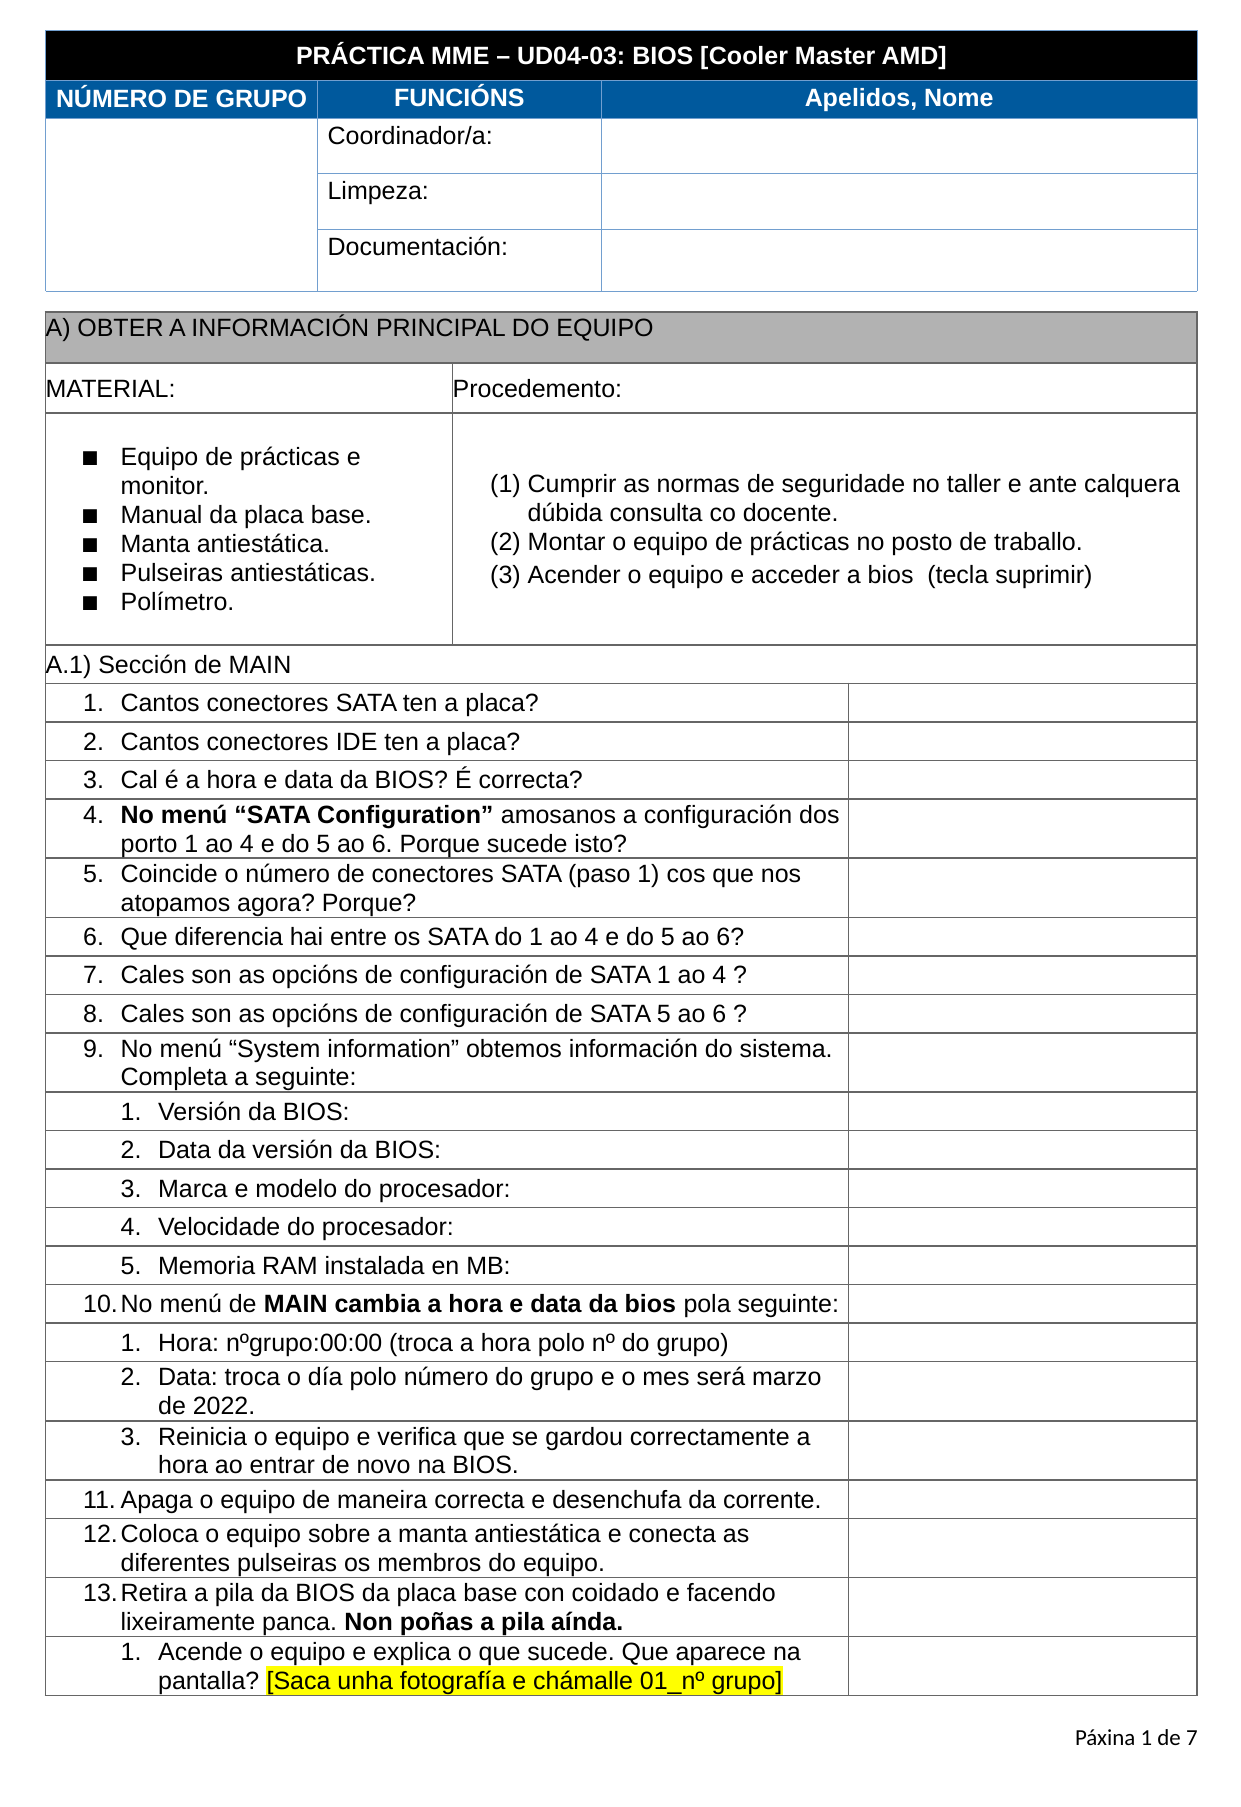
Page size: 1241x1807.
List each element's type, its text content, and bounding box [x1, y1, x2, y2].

table_cell Hora: nºgrupo:00:00 (troca a hora polo nº do grupo) [46, 1324, 848, 1361]
table_cell Que diferencia hai entre os SATA do 1 ao 4 e do 5 ao 6? [46, 918, 848, 955]
table_cell [849, 1422, 1196, 1479]
table_cell [849, 1034, 1196, 1091]
table_cell A.1) Sección de MAIN [46, 646, 1196, 683]
table_cell Velocidade do procesador: [46, 1208, 848, 1245]
table_cell [849, 957, 1196, 993]
table_cell [849, 1131, 1196, 1168]
table_cell [849, 918, 1196, 955]
table_cell [849, 761, 1196, 798]
table_cell [46, 119, 317, 291]
table_cell MATERIAL: [46, 364, 452, 412]
table_header A) OBTER A INFORMACIÓN PRINCIPAL DO EQUIPO [46, 313, 1196, 362]
table_cell Data: troca o día polo número do grupo e o mes será marzo de 2022. [46, 1362, 848, 1420]
table_cell Acende o equipo e explica o que sucede. Que aparece na pantalla? [Saca unha fotografía e chámalle 01_nº grupo] [46, 1637, 848, 1695]
table_cell Apelidos, Nome [602, 81, 1197, 118]
table_cell Limpeza: [318, 174, 601, 229]
table_cell Coordinador/a: [318, 119, 601, 173]
table_cell Marca e modelo do procesador: [46, 1170, 848, 1207]
table_cell Versión da BIOS: [46, 1093, 848, 1129]
table_cell Procedemento: [453, 364, 1196, 412]
table_cell Data da versión da BIOS: [46, 1131, 848, 1168]
table_cell No menú “System information” obtemos información do sistema. Completa a seguinte: [46, 1034, 848, 1091]
table_cell Retira a pila da BIOS da placa base con coidado e facendo lixeiramente panca. Non poñas a pila aínda. [46, 1578, 848, 1636]
table_cell Equipo de prácticas e monitor. Manual da placa base. Manta antiestática. Pulseiras antiestáticas. Polímetro. [46, 414, 452, 644]
table_cell [849, 800, 1196, 857]
table_cell [849, 1578, 1196, 1636]
table_cell Cumprir as normas de seguridade no taller e ante calquera dúbida consulta co docente. Montar o equipo de prácticas no posto de traballo. Acender o equipo e acceder a bios (tecla suprimir) [453, 414, 1196, 644]
table_cell [849, 1208, 1196, 1245]
table_cell [849, 859, 1196, 916]
table_cell [849, 995, 1196, 1032]
table_cell Cantos conectores IDE ten a placa? [46, 723, 848, 760]
table_cell Memoria RAM instalada en MB: [46, 1247, 848, 1284]
table_cell Coincide o número de conectores SATA (paso 1) cos que nos atopamos agora? Porque? [46, 859, 848, 916]
table_cell [849, 1481, 1196, 1517]
table_cell [849, 1324, 1196, 1361]
table_cell Cales son as opcións de configuración de SATA 1 ao 4 ? [46, 957, 848, 993]
table_cell Reinicia o equipo e verifica que se gardou correctamente a hora ao entrar de novo na BIOS. [46, 1422, 848, 1479]
table_cell [849, 1362, 1196, 1420]
table_cell [849, 684, 1196, 721]
table_cell [602, 119, 1197, 173]
table_cell [849, 1247, 1196, 1284]
table_cell Documentación: [318, 230, 601, 291]
table_cell [849, 1170, 1196, 1207]
table_cell No menú “SATA Configuration” amosanos a configuración dos porto 1 ao 4 e do 5 ao 6. Porque sucede isto? [46, 800, 848, 857]
table_cell [602, 230, 1197, 291]
table_cell [849, 1093, 1196, 1129]
table_cell [849, 1285, 1196, 1322]
table_cell Coloca o equipo sobre a manta antiestática e conecta as diferentes pulseiras os membros do equipo. [46, 1519, 848, 1577]
table_cell NÚMERO DE GRUPO [46, 81, 317, 118]
table_cell [602, 174, 1197, 229]
table_cell Apaga o equipo de maneira correcta e desenchufa da corrente. [46, 1481, 848, 1517]
table_header PRÁCTICA MME – UD04-03: BIOS [Cooler Master AMD] [46, 31, 1197, 80]
table_cell Cal é a hora e data da BIOS? É correcta? [46, 761, 848, 798]
table_cell [849, 1519, 1196, 1577]
table_cell Cales son as opcións de configuración de SATA 5 ao 6 ? [46, 995, 848, 1032]
table_cell No menú de MAIN cambia a hora e data da bios pola seguinte: [46, 1285, 848, 1322]
table_cell [849, 723, 1196, 760]
table_cell Cantos conectores SATA ten a placa? [46, 684, 848, 721]
table_cell [849, 1637, 1196, 1695]
table_cell FUNCIÓNS [318, 81, 601, 118]
